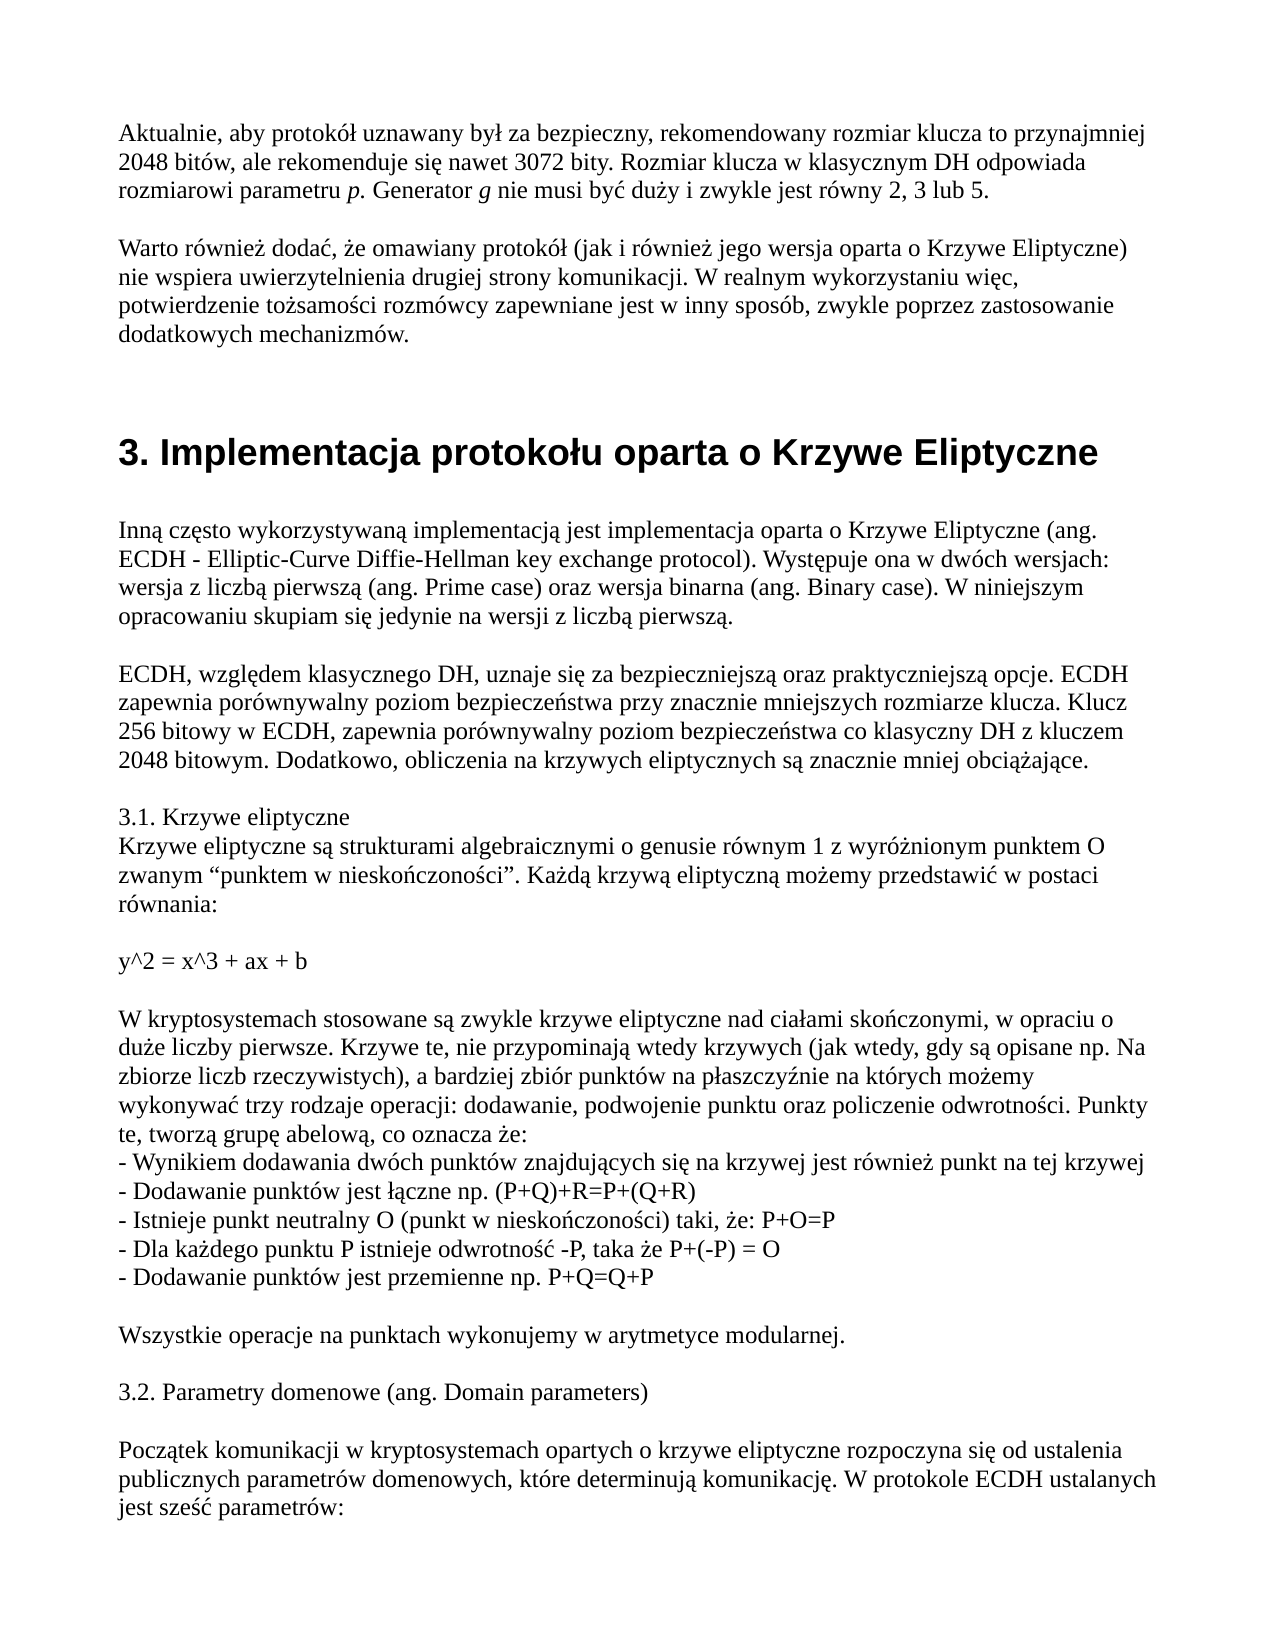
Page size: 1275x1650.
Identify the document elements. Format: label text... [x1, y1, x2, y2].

text Początek komunikacji w kryptosystemach opartych o krzywe eliptyczne rozpoczyna się od ustalenia publicznych parametrów domenowych, które determinują komunikację. W protokole ECDH ustalanych jest sześć parametrów: [118, 1435, 1157, 1521]
subtitle 3. Implementacja protokołu oparta o Krzywe Eliptyczne [118, 431, 1157, 474]
text Wszystkie operacje na punktach wykonujemy w arytmetyce modularnej. [118, 1320, 1157, 1349]
text - Dodawanie punktów jest łączne np. (P+Q)+R=P+(Q+R) [118, 1176, 1157, 1205]
text W kryptosystemach stosowane są zwykle krzywe eliptyczne nad ciałami skończonymi, w opraciu o duże liczby pierwsze. Krzywe te, nie przypominają wtedy krzywych (jak wtedy, gdy są opisane np. Na zbiorze liczb rzeczywistych), a bardziej zbiór punktów na płaszczyźnie na których możemy wykonywać trzy rodzaje operacji: dodawanie, podwojenie punktu oraz policzenie odwrotności. Punkty te, tworzą grupę abelową, co oznacza że: [118, 1004, 1157, 1147]
text - Istnieje punkt neutralny O (punkt w nieskończoności) taki, że: P+O=P [118, 1205, 1157, 1234]
text - Dla każdego punktu P istnieje odwrotność -P, taka że P+(-P) = O [118, 1234, 1157, 1262]
text Krzywe eliptyczne są strukturami algebraicznymi o genusie równym 1 z wyróżnionym punktem O zwanym “punktem w nieskończoności”. Każdą krzywą eliptyczną możemy przedstawić w postaci równania: [118, 831, 1157, 917]
text Aktualnie, aby protokół uznawany był za bezpieczny, rekomendowany rozmiar klucza to przynajmniej 2048 bitów, ale rekomenduje się nawet 3072 bity. Rozmiar klucza w klasycznym DH odpowiada rozmiarowi parametru p. Generator g nie musi być duży i zwykle jest równy 2, 3 lub 5. [118, 118, 1157, 204]
text Inną często wykorzystywaną implementacją jest implementacja oparta o Krzywe Eliptyczne (ang. ECDH - Elliptic-Curve Diffie-Hellman key exchange protocol). Występuje ona w dwóch wersjach: wersja z liczbą pierwszą (ang. Prime case) oraz wersja binarna (ang. Binary case). W niniejszym opracowaniu skupiam się jedynie na wersji z liczbą pierwszą. [118, 515, 1157, 630]
text 3.2. Parametry domenowe (ang. Domain parameters) [118, 1377, 1157, 1406]
text ECDH, względem klasycznego DH, uznaje się za bezpieczniejszą oraz praktyczniejszą opcje. ECDH zapewnia porównywalny poziom bezpieczeństwa przy znacznie mniejszych rozmiarze klucza. Klucz 256 bitowy w ECDH, zapewnia porównywalny poziom bezpieczeństwa co klasyczny DH z kluczem 2048 bitowym. Dodatkowo, obliczenia na krzywych eliptycznych są znacznie mniej obciążające. [118, 659, 1157, 774]
text Warto również dodać, że omawiany protokół (jak i również jego wersja oparta o Krzywe Eliptyczne) nie wspiera uwierzytelnienia drugiej strony komunikacji. W realnym wykorzystaniu więc, potwierdzenie tożsamości rozmówcy zapewniane jest w inny sposób, zwykle poprzez zastosowanie dodatkowych mechanizmów. [118, 233, 1157, 348]
text 3.1. Krzywe eliptyczne [118, 802, 1157, 831]
text - Dodawanie punktów jest przemienne np. P+Q=Q+P [118, 1262, 1157, 1291]
text - Wynikiem dodawania dwóch punktów znajdujących się na krzywej jest również punkt na tej krzywej [118, 1147, 1157, 1176]
text y^2 = x^3 + ax + b [118, 946, 1157, 975]
